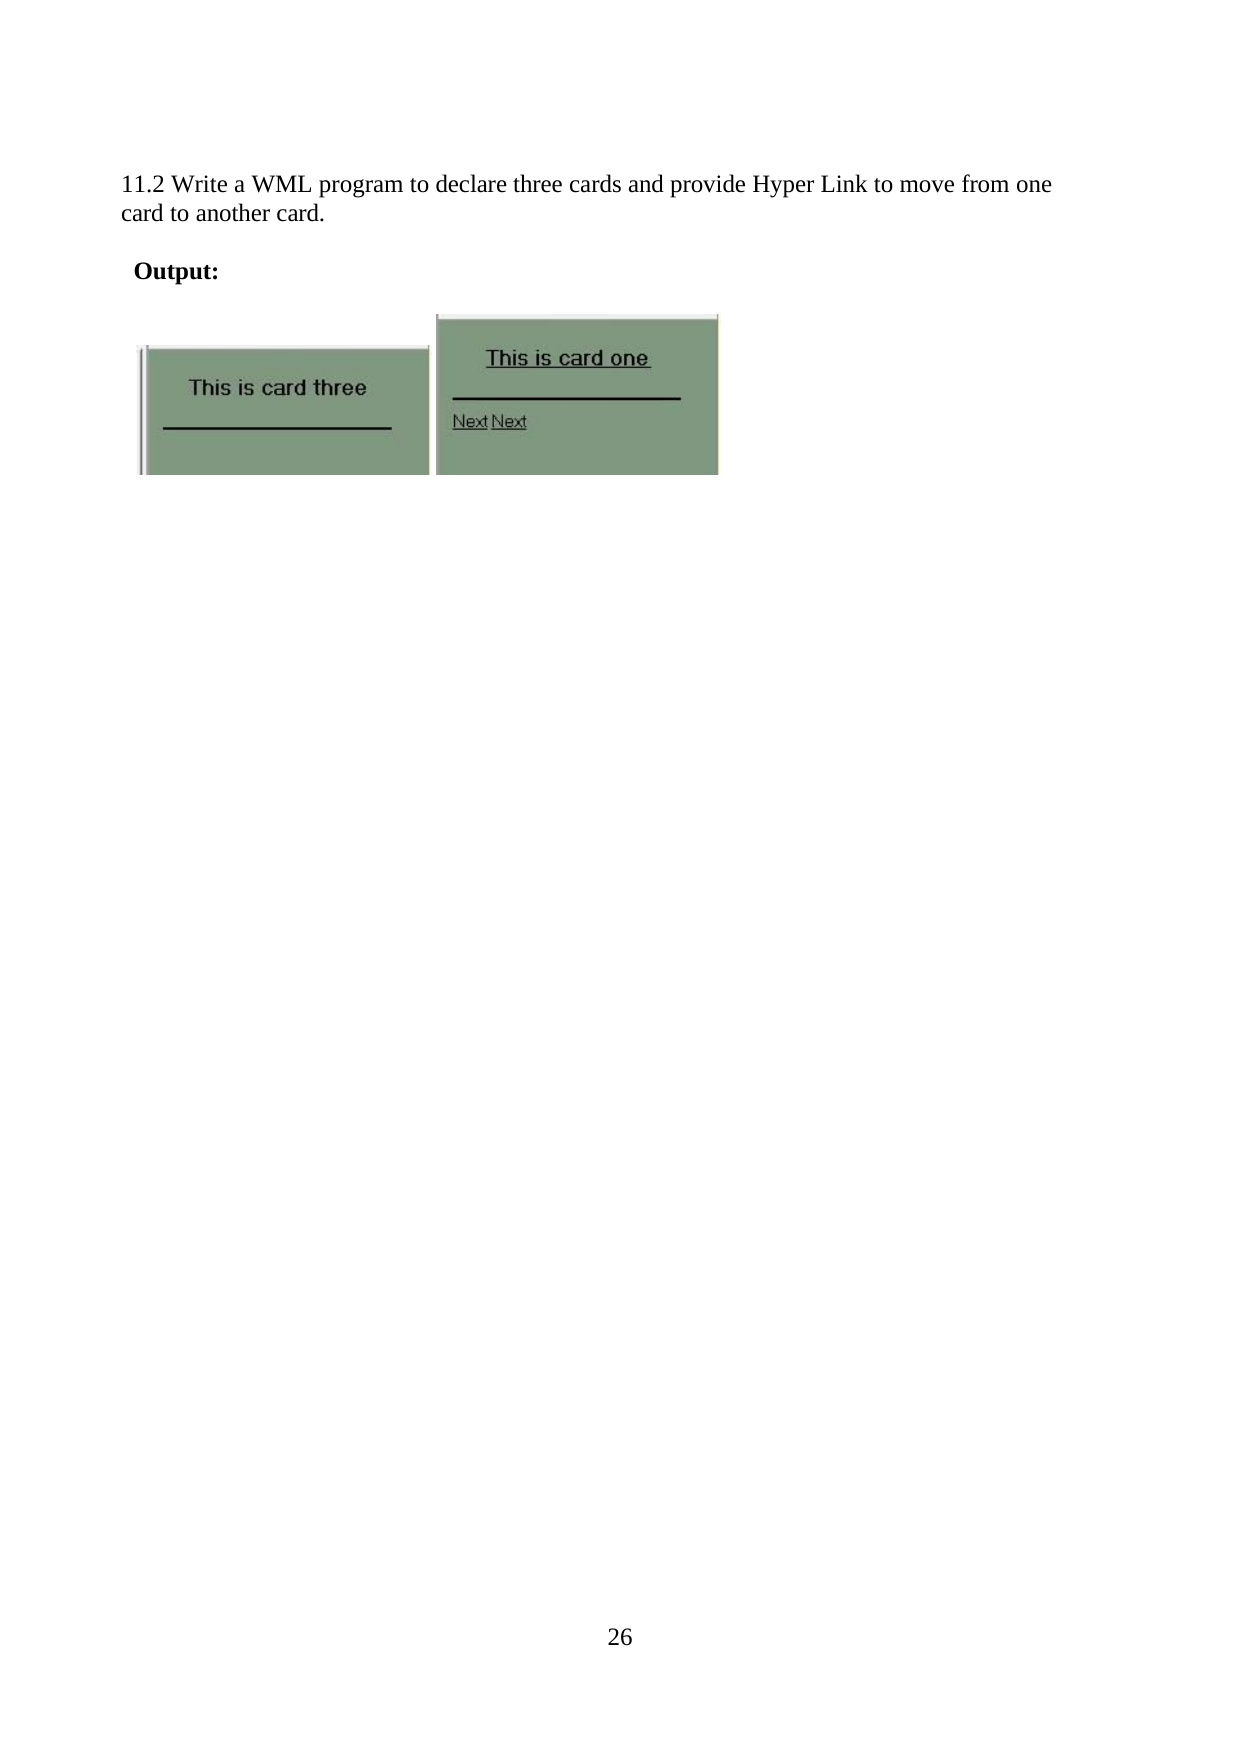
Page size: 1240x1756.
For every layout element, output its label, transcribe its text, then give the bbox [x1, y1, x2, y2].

subtitle Output: [133, 256, 1077, 285]
text 11.2 Write a WML program to declare three cards and provide Hyper Link to move from one card to another card. [121, 169, 1067, 227]
